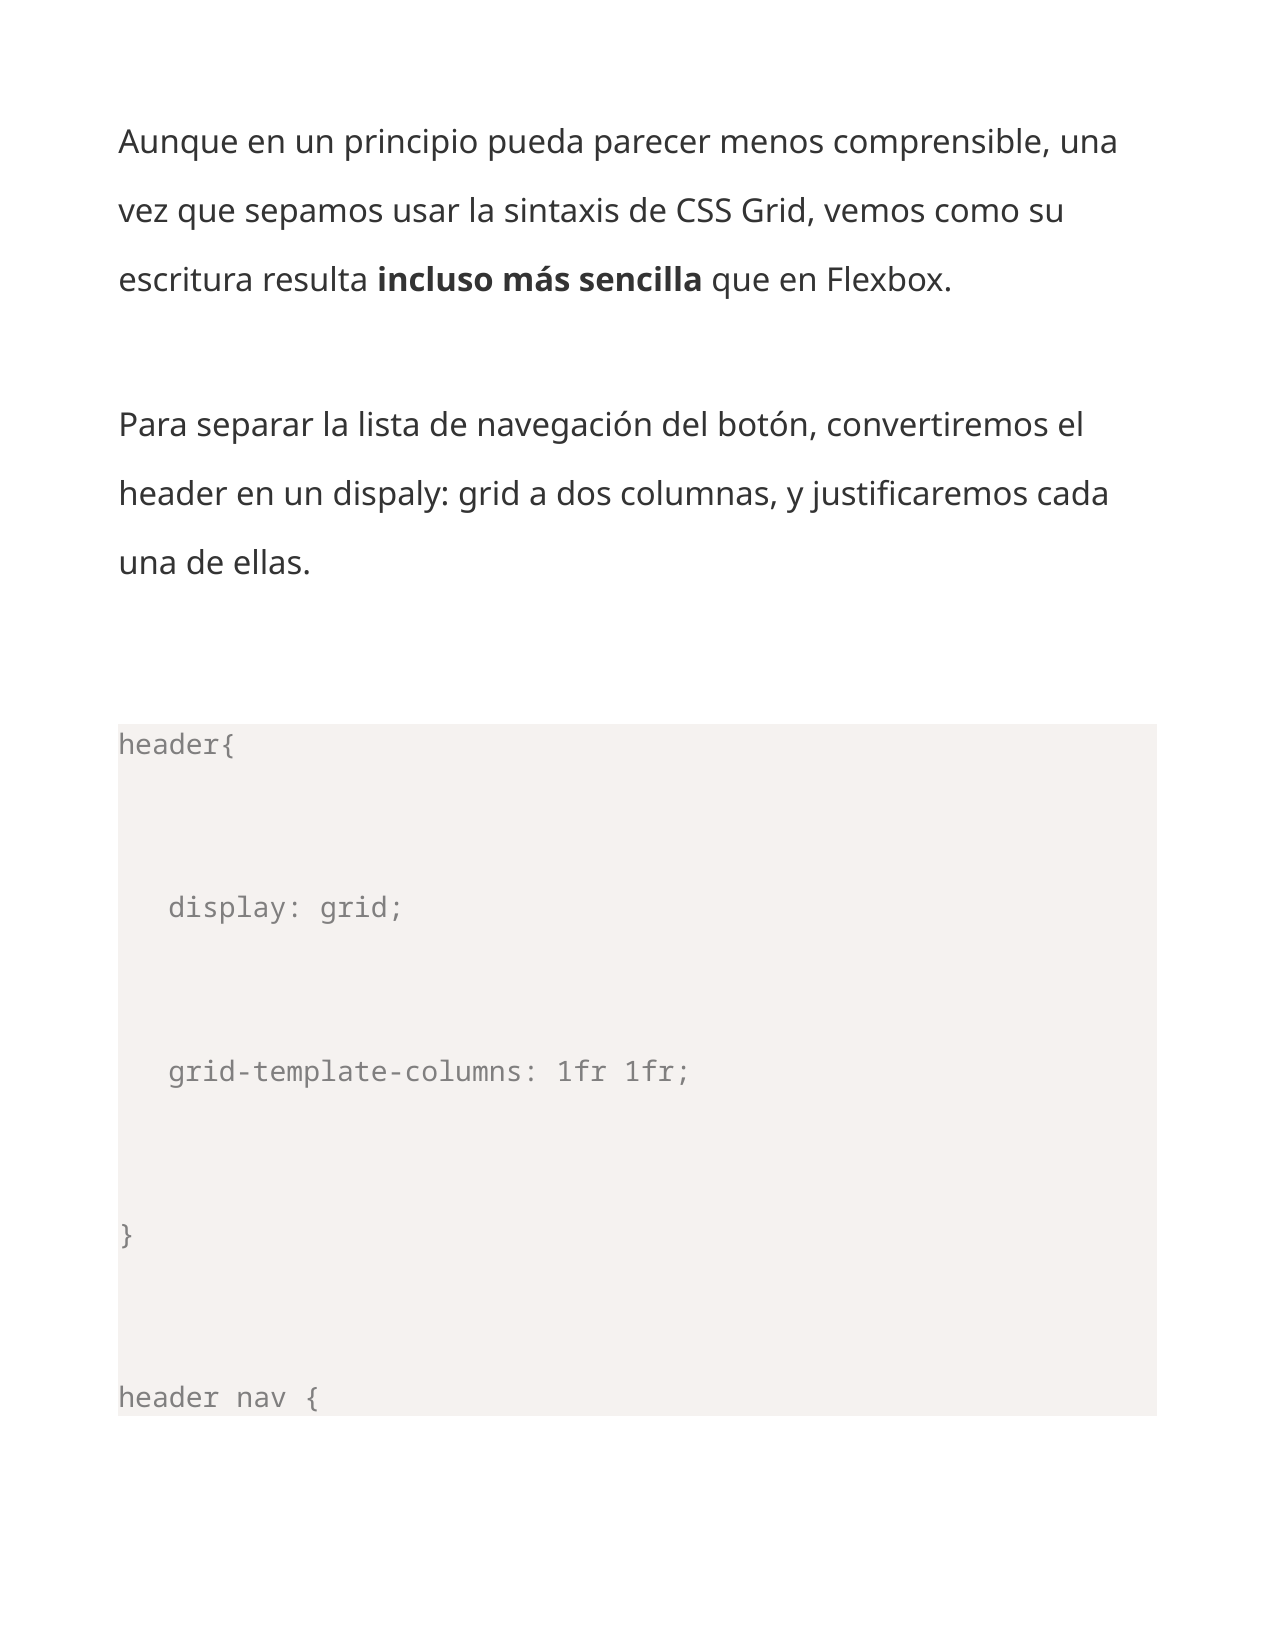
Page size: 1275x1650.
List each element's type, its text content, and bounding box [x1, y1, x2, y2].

text grid-template-columns: 1fr 1fr; [118, 1051, 1157, 1089]
text header{ [118, 724, 1157, 763]
text display: grid; [118, 888, 1157, 926]
text Aunque en un principio pueda parecer menos comprensible, una vez que sepamos usar la sintaxis de CSS Grid, vemos como su escritura resulta incluso más sencilla que en Flexbox. [118, 118, 1157, 301]
text header nav { [118, 1378, 1157, 1416]
text } [118, 1214, 1157, 1253]
text Para separar la lista de navegación del botón, convertiremos el header en un dispaly: grid a dos columnas, y justificaremos cada una de ellas. [118, 401, 1157, 584]
